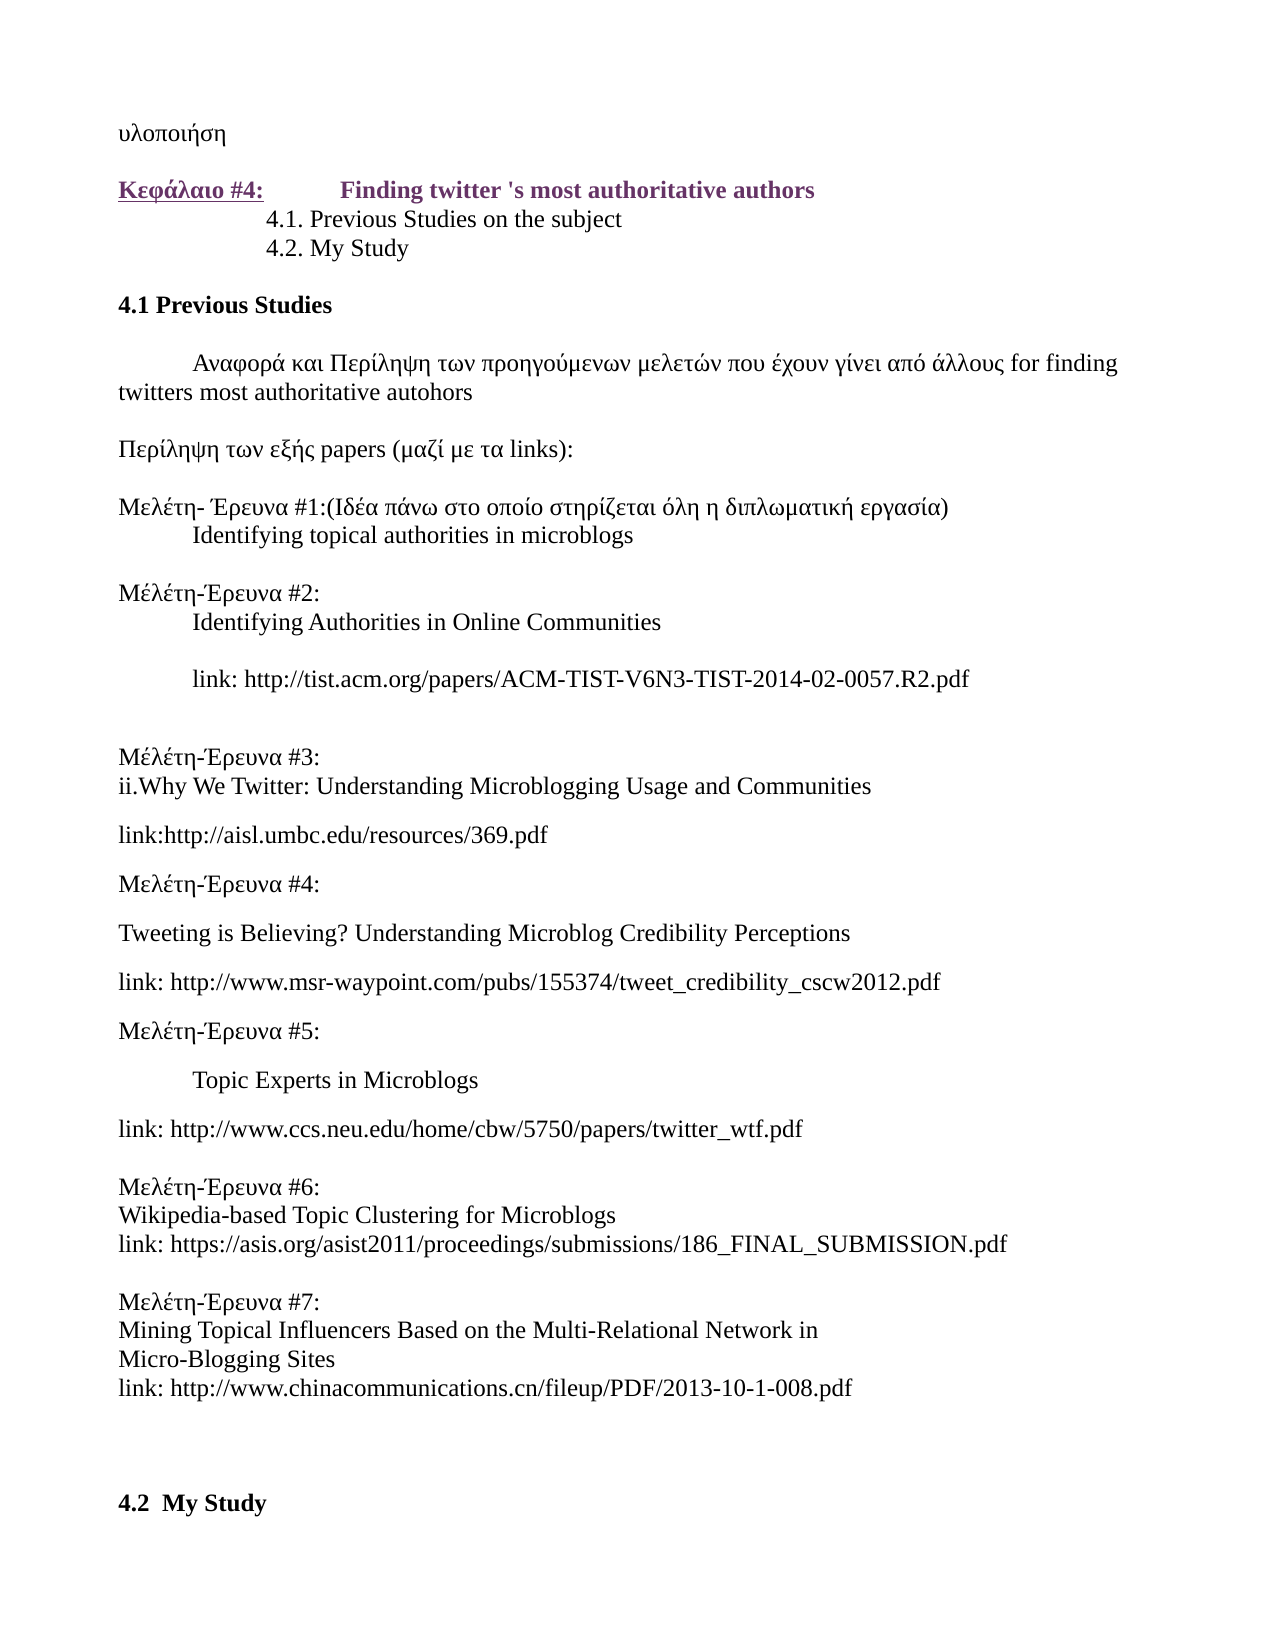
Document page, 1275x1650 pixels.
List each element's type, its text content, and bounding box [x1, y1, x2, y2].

text 4.1 Previous Studies [118, 291, 1157, 319]
text Μελέτη-Έρευνα #6: [118, 1172, 1157, 1201]
text Μελέτη-Έρευνα #7: [118, 1287, 1157, 1316]
text Wikipedia-based Topic Clustering for Microblogs [118, 1201, 1157, 1229]
text link: https://asis.org/asist2011/proceedings/submissions/186_FINAL_SUBMISSION.pdf [118, 1229, 1157, 1258]
text Μέλέτη-Έρευνα #3: [118, 742, 1157, 771]
text Micro-Blogging Sites [118, 1344, 1157, 1373]
text Identifying Authorities in Online Communities [118, 607, 1157, 636]
text link:http://aisl.umbc.edu/resources/369.pdf [118, 820, 1157, 849]
text Αναφορά και Περίληψη των προηγούμενων μελετών που έχουν γίνει από άλλους for finding twitters most authoritative autohors [118, 348, 1157, 406]
text link: http://www.chinacommunications.cn/fileup/PDF/2013-10-1-008.pdf [118, 1373, 1157, 1402]
text link: http://www.msr-waypoint.com/pubs/155374/tweet_credibility_cscw2012.pdf [118, 967, 1157, 996]
text Περίληψη των εξής papers (μαζί με τα links): [118, 434, 1157, 463]
text Μελέτη- Έρευνα #1:(Ιδέα πάνω στο οποίο στηρίζεται όλη η διπλωματική εργασία) [118, 492, 1157, 521]
text link: http://tist.acm.org/papers/ACM-TIST-V6N3-TIST-2014-02-0057.R2.pdf [118, 664, 1157, 693]
text ii.Why We Twitter: Understanding Microblogging Usage and Communities [118, 771, 1157, 800]
text Μελέτη-Έρευνα #5: [118, 1016, 1157, 1045]
text 4.1. Previous Studies on the subject [118, 204, 1157, 233]
text Mελέτη-Έρευνα #4: [118, 869, 1157, 898]
text υλοποιήση [118, 118, 1157, 147]
text Tweeting is Believing? Understanding Microblog Credibility Perceptions [118, 918, 1157, 947]
text Μέλέτη-Έρευνα #2: [118, 578, 1157, 607]
text Identifying topical authorities in microblogs [118, 521, 1157, 549]
text Mining Topical Influencers Based on the Multi-Relational Network in [118, 1316, 1157, 1344]
text 4.2 My Study [118, 1488, 1157, 1517]
text 4.2. My Study [118, 233, 1157, 262]
text Κεφάλαιο #4: Finding twitter 's most authoritative authors [118, 176, 1157, 204]
text link: http://www.ccs.neu.edu/home/cbw/5750/papers/twitter_wtf.pdf [118, 1114, 1157, 1143]
text Topic Experts in Microblogs [118, 1065, 1157, 1094]
